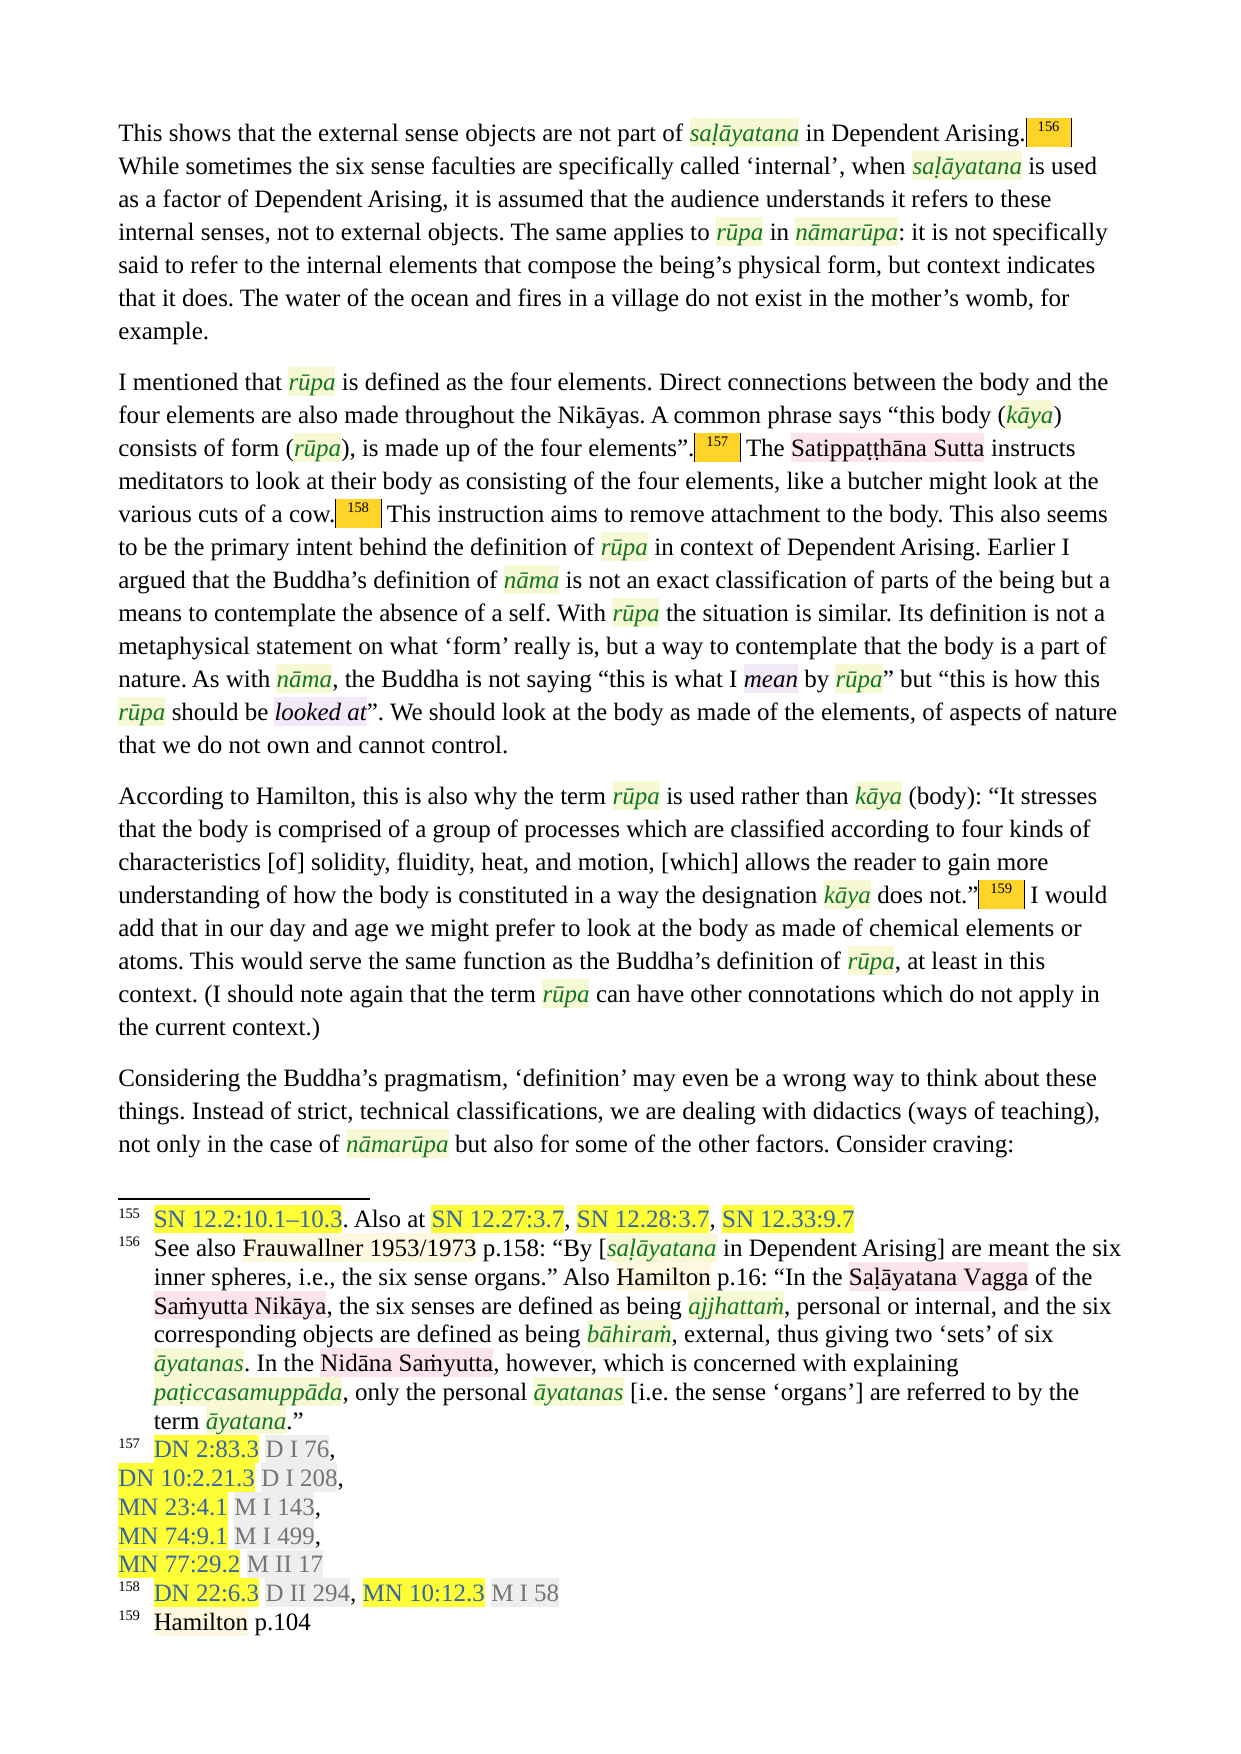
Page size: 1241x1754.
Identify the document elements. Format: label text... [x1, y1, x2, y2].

text MN 74:9.1 M I 499, [314, 1521, 1122, 1549]
text See also Frauwallner 1953/1973 p.158: “By [saḷāyatana in Dependent Arising] are meant the six inner spheres, i.e., the six sense organs.” Also Hamilton p.16: “In the Saḷāyatana Vagga of the Saṁyutta Nikāya, the six senses are defined as being ajjhattaṁ, personal or internal, and the six corresponding objects are defined as being bāhiraṁ, external, thus giving two ‘sets’ of six āyatanas. In the Nidāna Saṁyutta, however, which is concerned with explaining paṭiccasamuppāda, only the personal āyatanas [i.e. the sense ‘organs’] are referred to by the term āyatana.” [118, 1233, 1122, 1434]
text DN 22:6.3 D II 294, MN 10:12.3 M I 58 [559, 1578, 1122, 1607]
text DN 10:2.21.3 D I 208, [337, 1463, 1122, 1492]
text DN 2:83.3 D I 76, [118, 1434, 1122, 1463]
text DN 22:6.3 D II 294, MN 10:12.3 M I 58 [118, 1578, 154, 1607]
text MN 77:29.2 M II 17 [118, 1549, 1122, 1578]
text Hamilton p.104 [118, 1607, 154, 1636]
text SN 12.2:10.1–10.3. Also at SN 12.27:3.7, SN 12.28:3.7, SN 12.33:9.7 [118, 1204, 1122, 1233]
text Considering the Buddha’s pragmatism, ‘definition’ may even be a wrong way to think about these things. Instead of strict, technical classifications, we are dealing with didactics (ways of teaching), not only in the case of nāmarūpa but also for some of the other factors. Consider craving: [118, 1063, 1122, 1158]
text Hamilton p.104 [248, 1607, 1122, 1636]
text According to Hamilton, this is also why the term rūpa is used rather than kāya (body): “It stresses that the body is comprised of a group of processes which are classified according to four kinds of characteristics [of] solidity, fluidity, heat, and motion, [which] allows the reader to gain more understanding of how the body is constituted in a way the designation kāya does not.” I would add that in our day and age we might prefer to look at the body as made of chemical elements or atoms. This would serve the same function as the Buddha’s definition of rūpa, at least in this context. (I should note again that the term rūpa can have other connotations which do not apply in the current context.) [118, 781, 1122, 1041]
text This shows that the external sense objects are not part of saḷāyatana in Dependent Arising. While sometimes the six sense faculties are specifically called ‘internal’, when saḷāyatana is used as a factor of Dependent Arising, it is assumed that the audience understands it refers to these internal senses, not to external objects. The same applies to rūpa in nāmarūpa: it is not specifically said to refer to the internal elements that compose the being’s physical form, but context indicates that it does. The water of the ocean and fires in a village do not exist in the mother’s womb, for example. [118, 118, 1122, 345]
text MN 23:4.1 M I 143, [314, 1492, 1122, 1521]
text I mentioned that rūpa is defined as the four elements. Direct connections between the body and the four elements are also made throughout the Nikāyas. A common phrase says “this body (kāya) consists of form (rūpa), is made up of the four elements”. The Satippaṭṭhāna Sutta instructs meditators to look at their body as consisting of the four elements, like a butcher might look at the various cuts of a cow. This instruction aims to remove attachment to the body. This also seems to be the primary intent behind the definition of rūpa in context of Dependent Arising. Earlier I argued that the Buddha’s definition of nāma is not an exact classification of parts of the being but a means to contemplate the absence of a self. With rūpa the situation is similar. Its definition is not a metaphysical statement on what ‘form’ really is, but a way to contemplate that the body is a part of nature. As with nāma, the Buddha is not saying “this is what I mean by rūpa” but “this is how this rūpa should be looked at”. We should look at the body as made of the elements, of aspects of nature that we do not own and cannot control. [118, 367, 1122, 759]
